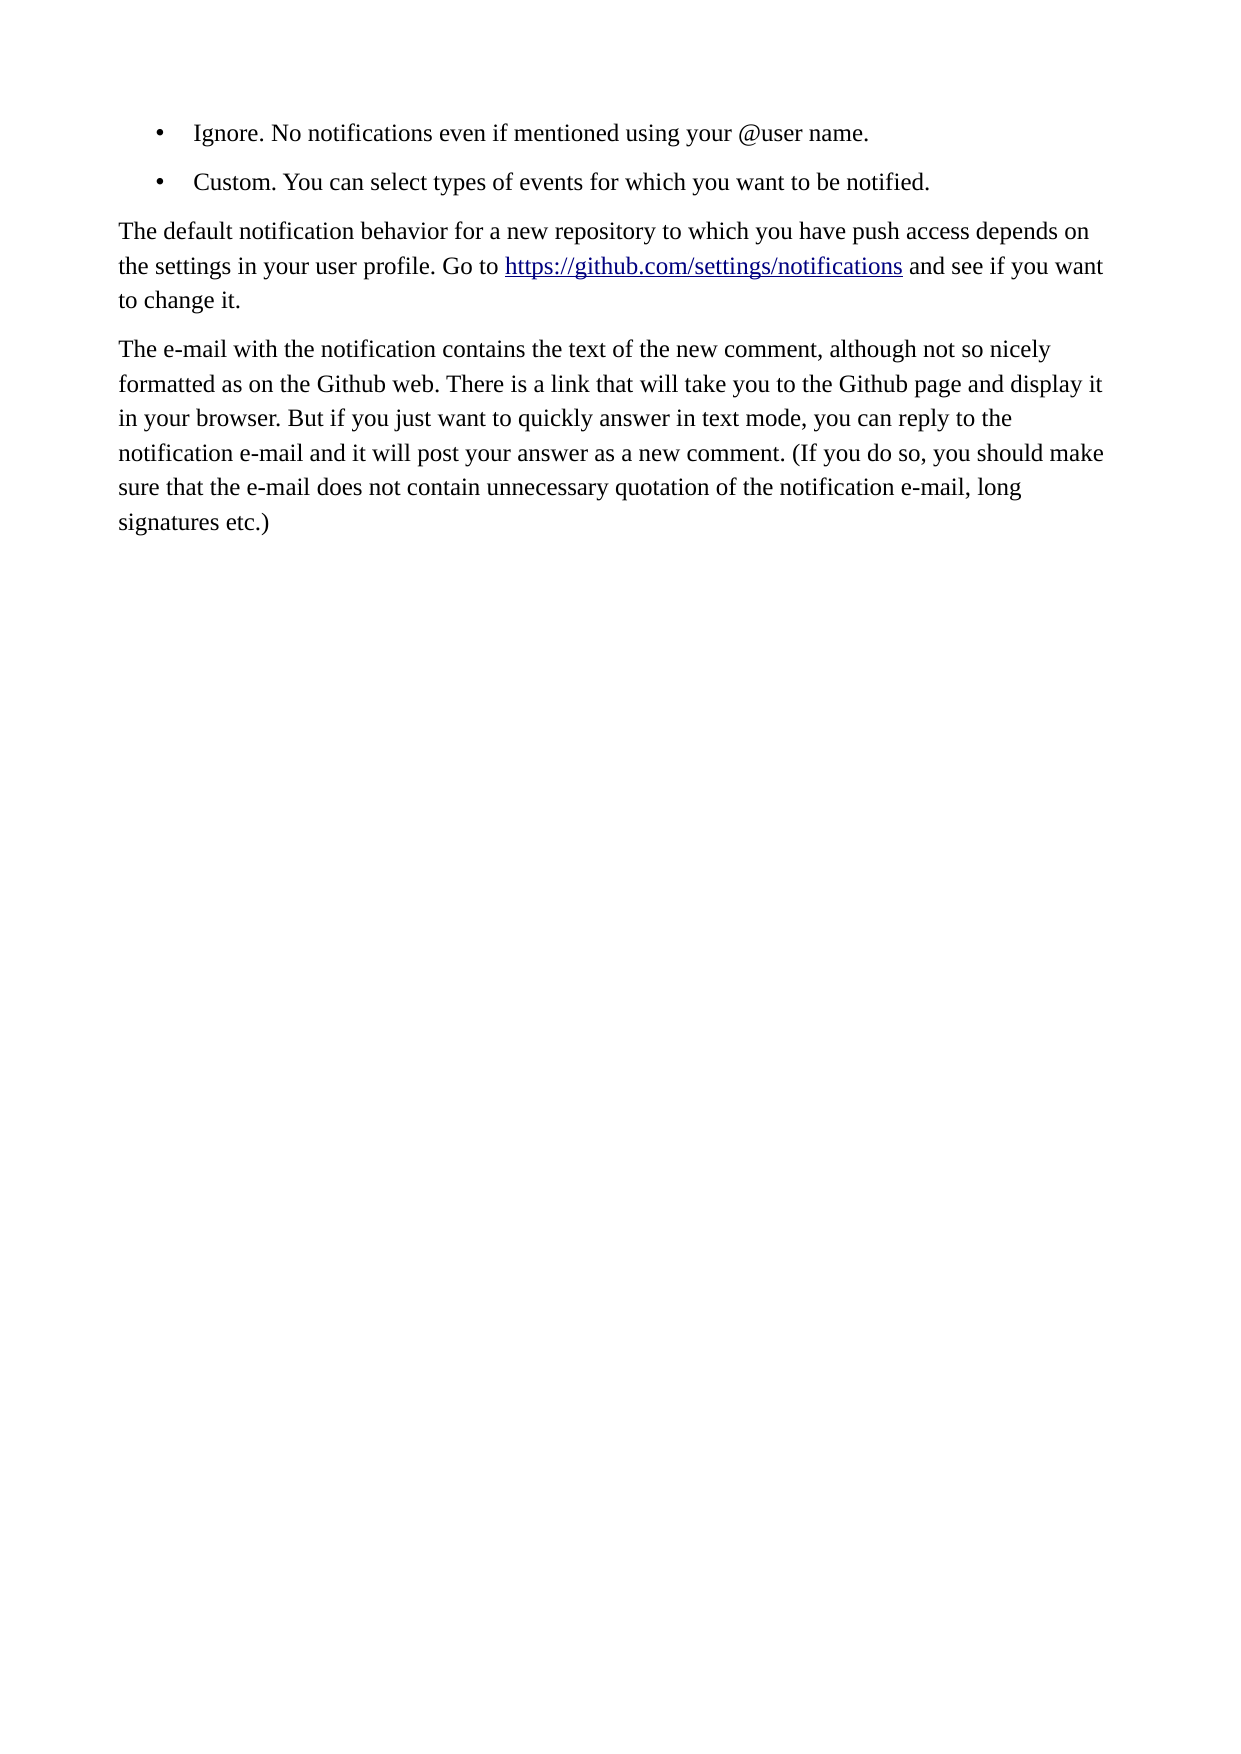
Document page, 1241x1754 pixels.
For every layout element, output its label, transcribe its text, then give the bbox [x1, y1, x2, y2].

text The e-mail with the notification contains the text of the new comment, although not so nicely formatted as on the Github web. There is a link that will take you to the Github page and display it in your browser. But if you just want to quickly answer in text mode, you can reply to the notification e-mail and it will post your answer as a new comment. (If you do so, you should make sure that the e-mail does not contain unnecessary quotation of the notification e-mail, long signatures etc.) [118, 334, 1122, 535]
list Ignore. No notifications even if mentioned using your @user name. [156, 118, 1122, 147]
text The default notification behavior for a new repository to which you have push access depends on the settings in your user profile. Go to https://github.com/settings/notifications and see if you want to change it. [118, 216, 1122, 314]
list Custom. You can select types of events for which you want to be notified. [156, 167, 1122, 196]
